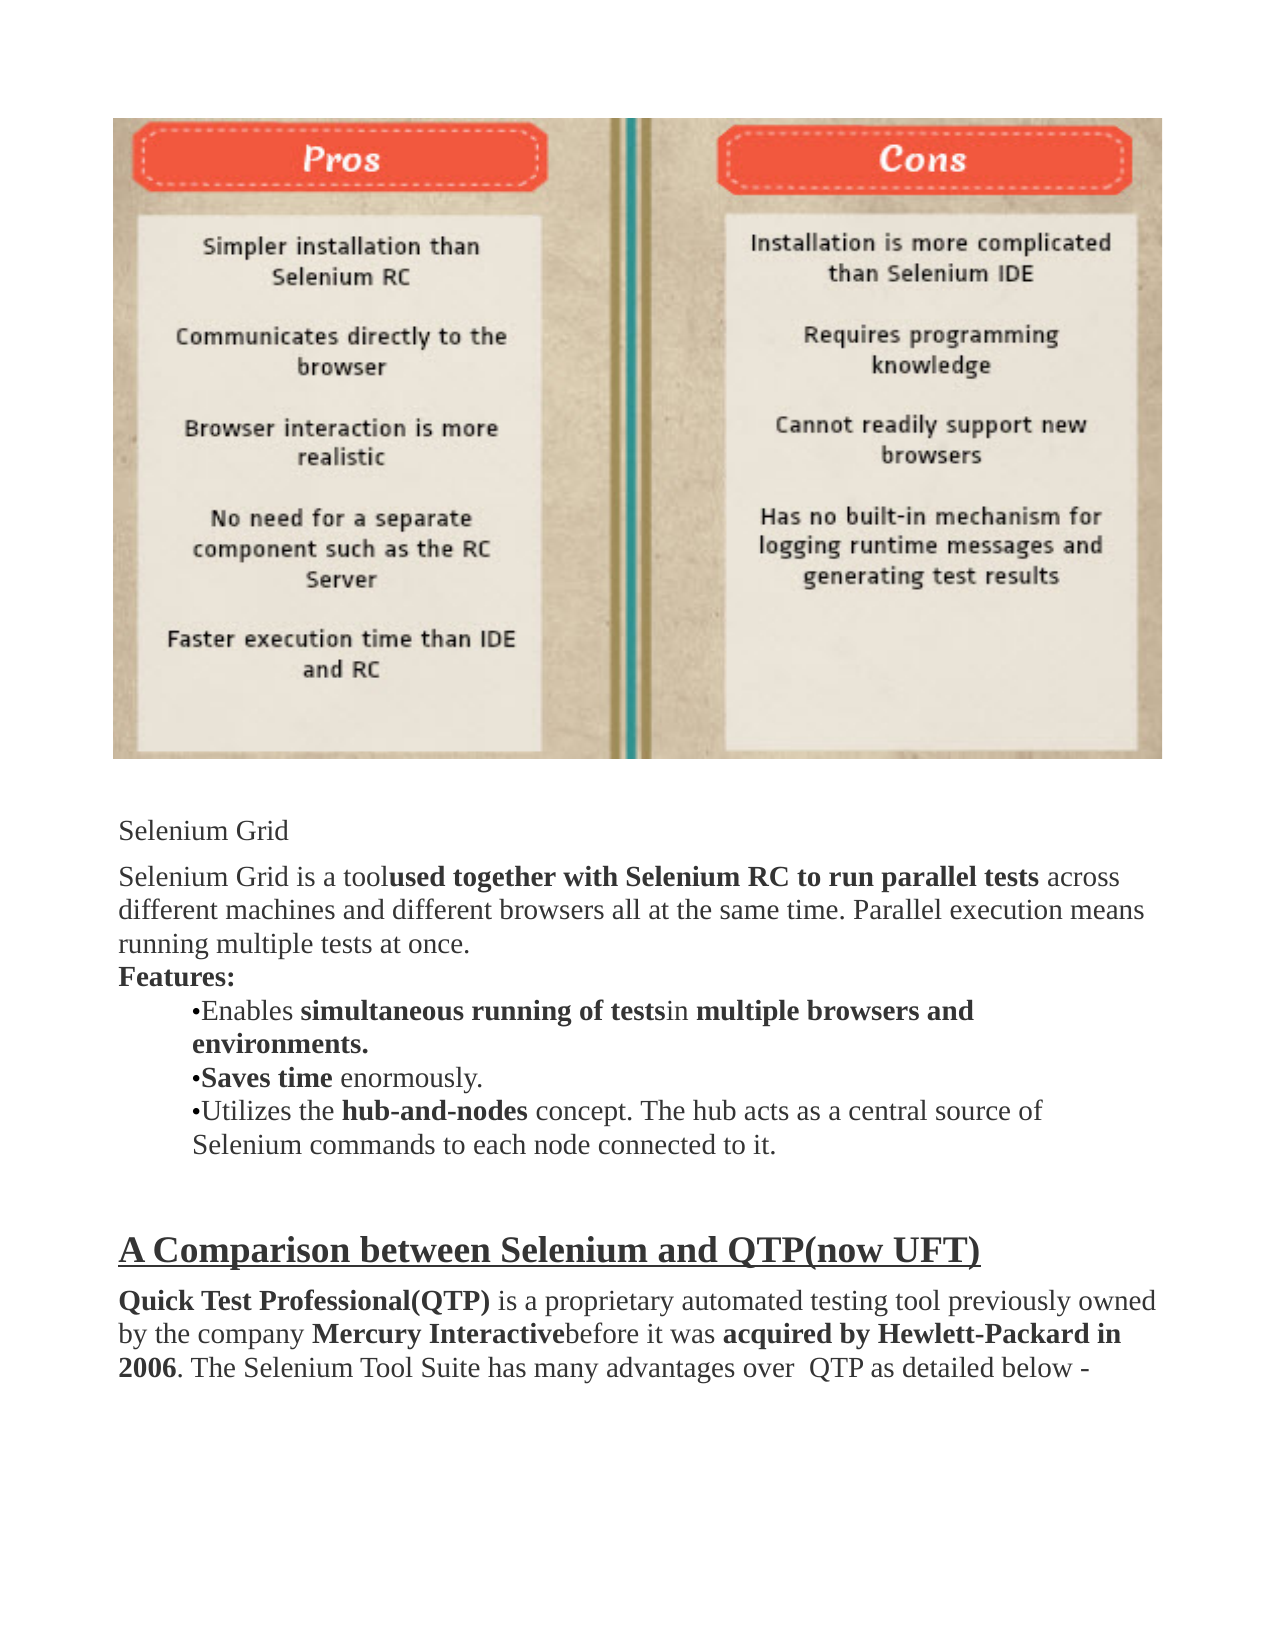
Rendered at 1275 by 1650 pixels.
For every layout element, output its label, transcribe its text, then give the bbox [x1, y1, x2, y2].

subtitle A Comparison between Selenium and QTP(now UFT) [118, 1227, 1157, 1271]
list Utilizes the hub-and-nodes concept. The hub acts as a central source of Selenium commands to each node connected to it. [118, 1093, 1157, 1161]
list Saves time enormously. [118, 1060, 1157, 1093]
text Features: [118, 959, 1157, 993]
picture [113, 118, 1163, 759]
list Enables simultaneous running of testsin multiple browsers and environments. [118, 993, 1157, 1060]
text Quick Test Professional(QTP) is a proprietary automated testing tool previously owned by the company Mercury Interactivebefore it was acquired by Hewlett-Packard in 2006. The Selenium Tool Suite has many advantages over QTP as detailed below - [118, 1283, 1157, 1384]
subtitle Selenium Grid [118, 813, 1157, 846]
text Selenium Grid is a toolused together with Selenium RC to run parallel tests across different machines and different browsers all at the same time. Parallel execution means running multiple tests at once. [118, 859, 1157, 959]
